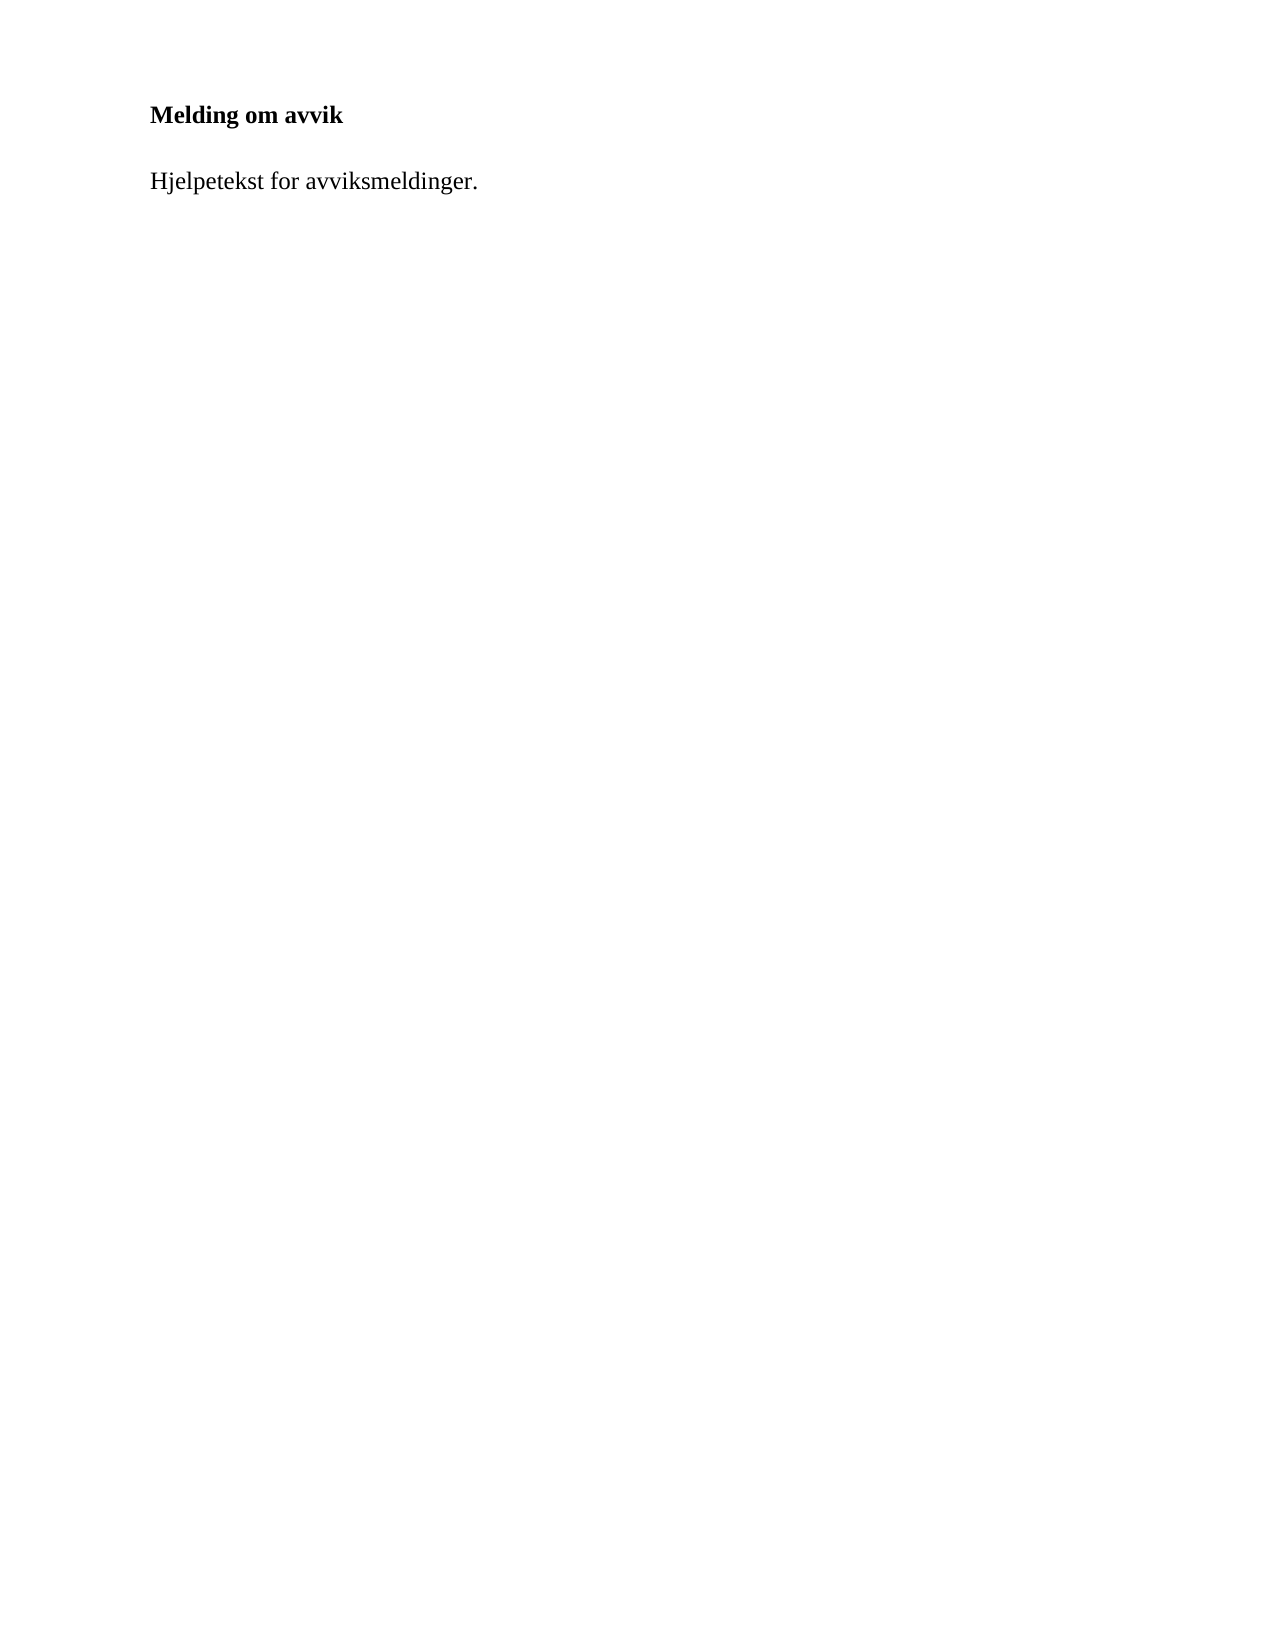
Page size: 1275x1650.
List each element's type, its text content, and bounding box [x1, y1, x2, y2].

text Hjelpetekst for avviksmeldinger. [150, 166, 1125, 195]
text Melding om avvik [150, 100, 1125, 129]
